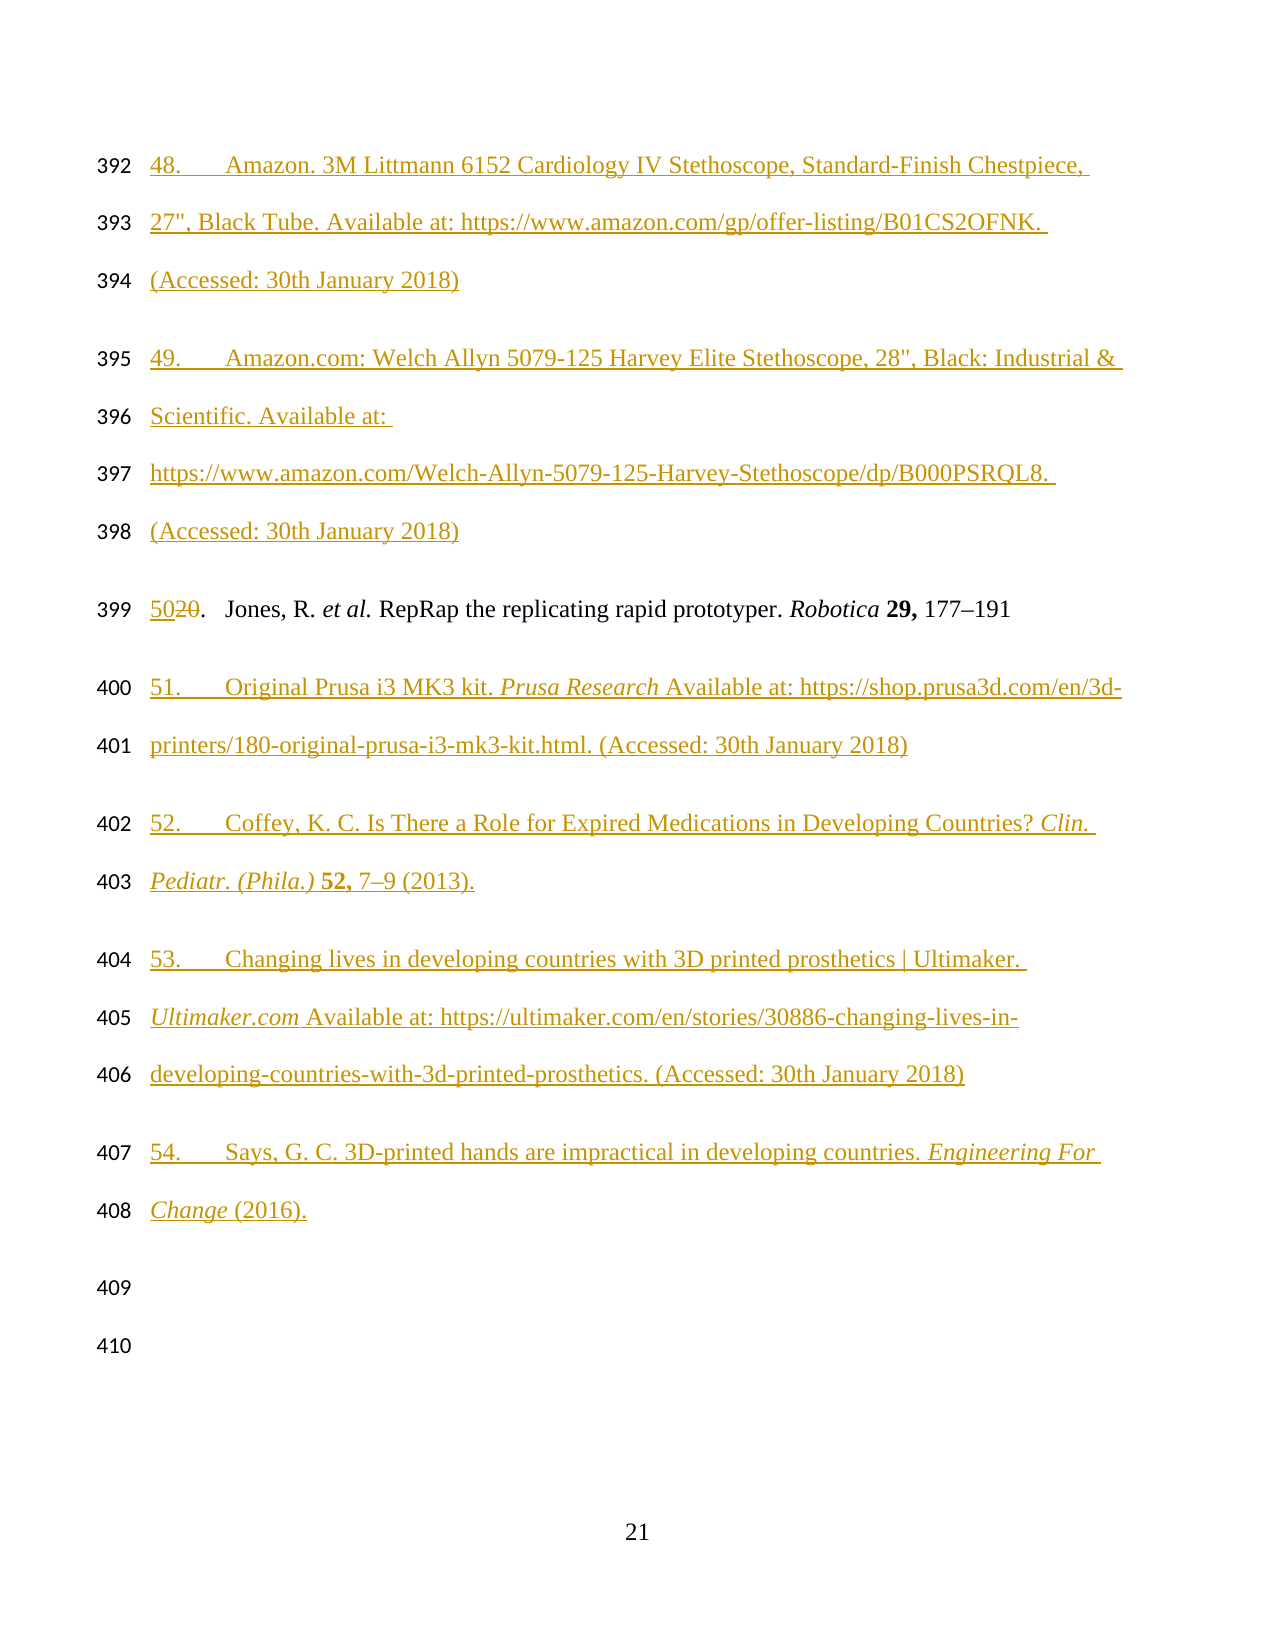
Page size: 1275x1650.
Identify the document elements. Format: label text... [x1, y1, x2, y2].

text 54. Says, G. C. 3D-printed hands are impractical in developing countries. Engineering For Change (2016). [150, 1137, 1125, 1224]
text 49. Amazon.com: Welch Allyn 5079-125 Harvey Elite Stethoscope, 28", Black: Industrial & Scientific. Available at: https://www.amazon.com/Welch-Allyn-5079-125-Harvey-Stethoscope/dp/B000PSRQL8. (Accessed: 30th January 2018) [150, 343, 1125, 544]
text 50. Jones, R. et al. RepRap the replicating rapid prototyper. Robotica 29, 177–191 [150, 594, 1125, 623]
text 51. Original Prusa i3 MK3 kit. Prusa Research Available at: https://shop.prusa3d.com/en/3d-printers/180-original-prusa-i3-mk3-kit.html. (Accessed: 30th January 2018) [150, 672, 1125, 759]
text 48. Amazon. 3M Littmann 6152 Cardiology IV Stethoscope, Standard-Finish Chestpiece, 27", Black Tube. Available at: https://www.amazon.com/gp/offer-listing/B01CS2OFNK. (Accessed: 30th January 2018) [150, 150, 1125, 294]
text 52. Coffey, K. C. Is There a Role for Expired Medications in Developing Countries? Clin. Pediatr. (Phila.) 52, 7–9 (2013). [150, 808, 1125, 894]
text 53. Changing lives in developing countries with 3D printed prosthetics | Ultimaker. Ultimaker.com Available at: https://ultimaker.com/en/stories/30886-changing-lives-in-developing-countries-with-3d-printed-prosthetics. (Accessed: 30th January 2018) [150, 944, 1125, 1088]
